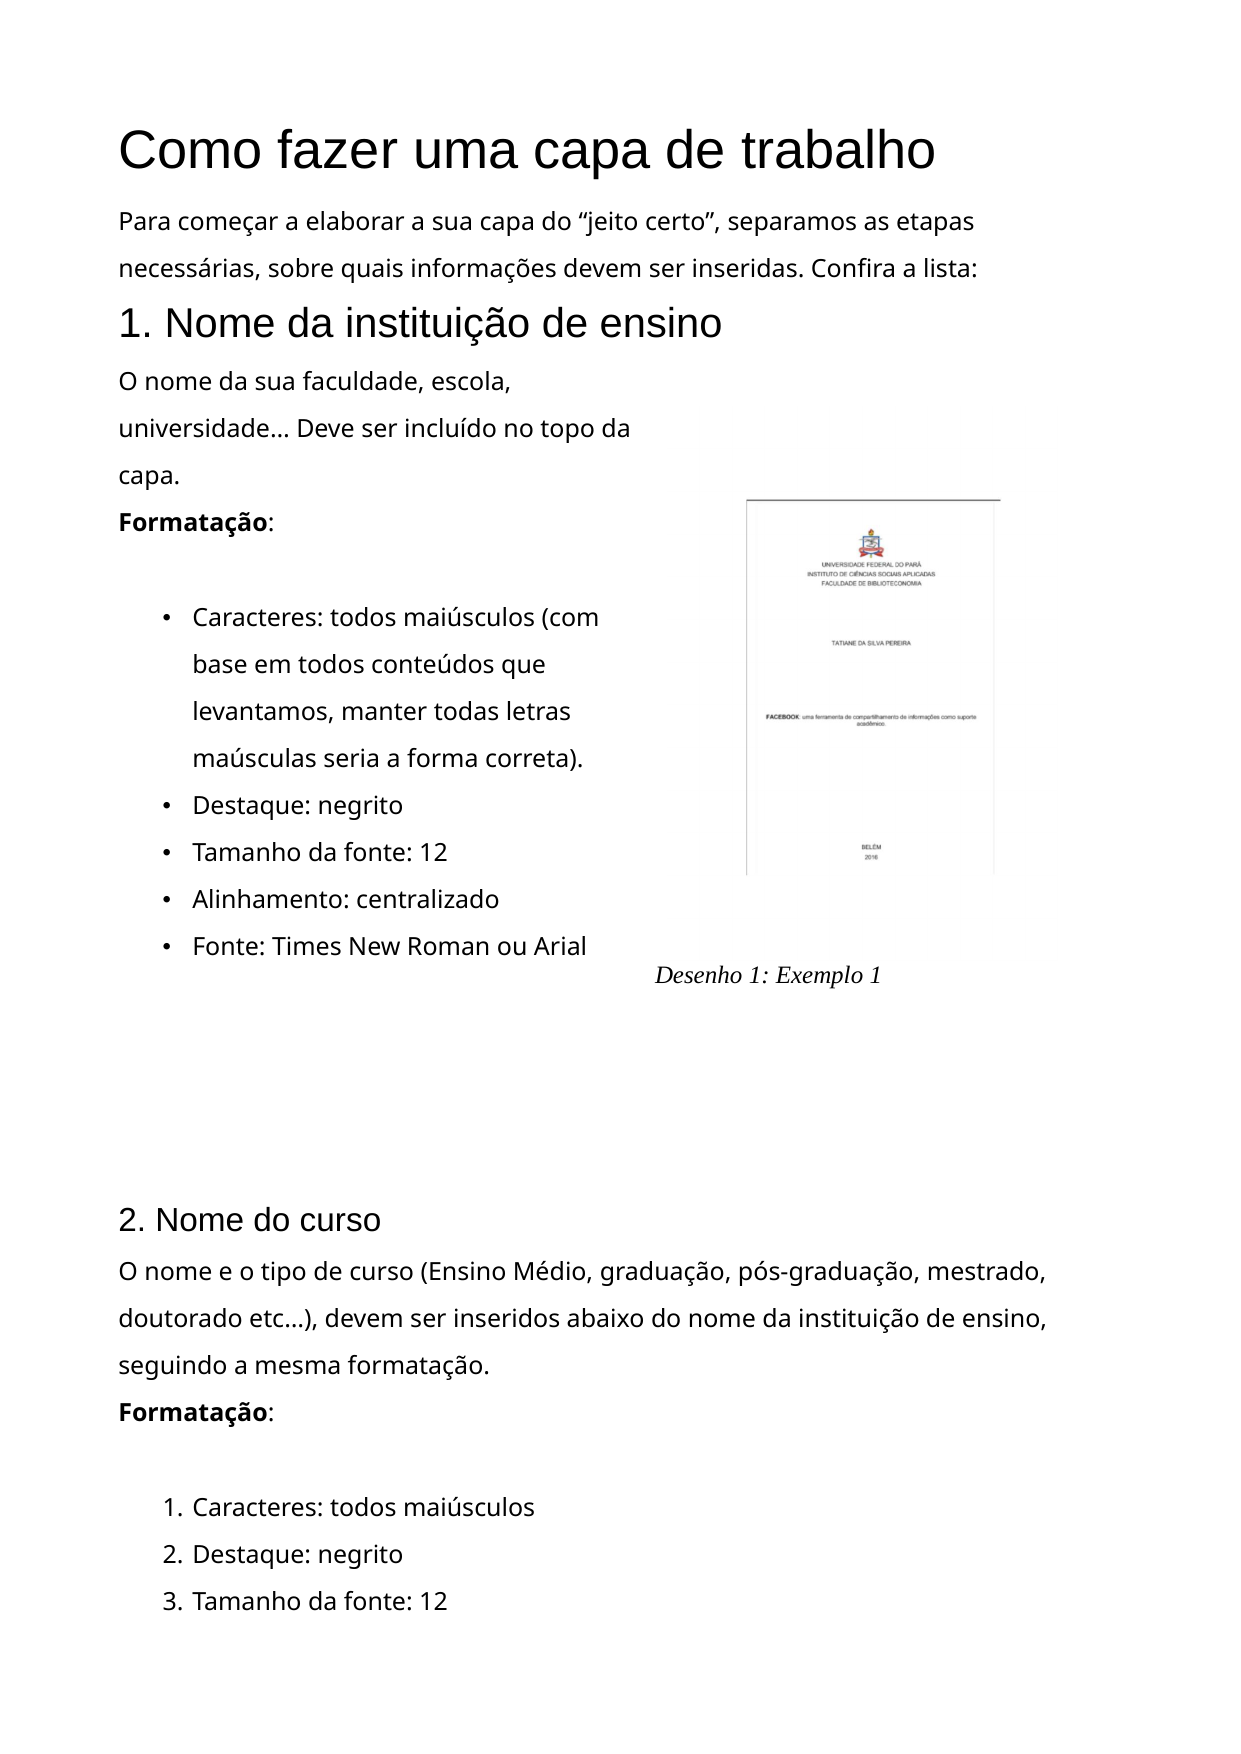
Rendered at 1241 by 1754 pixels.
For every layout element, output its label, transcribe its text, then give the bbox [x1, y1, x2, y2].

text Formatação: [118, 1394, 1122, 1428]
picture [667, 406, 1058, 961]
subtitle 2. Nome do curso [118, 1201, 1122, 1239]
subtitle 1. Nome da instituição de ensino [118, 298, 1122, 346]
text O nome e o tipo de curso (Ensino Médio, graduação, pós-graduação, mestrado, doutorado etc…), devem ser inseridos abaixo do nome da instituição de ensino, seguindo a mesma formatação. [118, 1253, 1122, 1382]
text Formatação: [118, 505, 655, 539]
list [1070, 788, 1122, 822]
text Desenho 1: Exemplo 1 [655, 407, 1070, 989]
list Caracteres: todos maiúsculos (com base em todos conteúdos que levantamos, manter todas letras maúsculas seria a forma correta). [162, 600, 655, 775]
list Fonte: Times New Roman ou Arial [162, 929, 655, 963]
list Tamanho da fonte: 12 [162, 835, 655, 869]
list Alinhamento: centralizado [162, 882, 655, 916]
list Destaque: negrito [162, 788, 655, 822]
list [1070, 600, 1122, 775]
text [1070, 505, 1122, 539]
text Como fazer uma capa de trabalho [118, 118, 1122, 180]
list [1070, 835, 1122, 869]
list Tamanho da fonte: 12 [162, 1583, 1122, 1617]
list Caracteres: todos maiúsculos [162, 1489, 1122, 1523]
list [1070, 882, 1122, 916]
list [1070, 929, 1122, 963]
text O nome da sua faculdade, escola, universidade… Deve ser incluído no topo da capa. [118, 364, 1122, 492]
list Destaque: negrito [162, 1536, 1122, 1570]
text Para começar a elaborar a sua capa do “jeito certo”, separamos as etapas necessárias, sobre quais informações devem ser inseridas. Confira a lista: [118, 204, 1122, 285]
